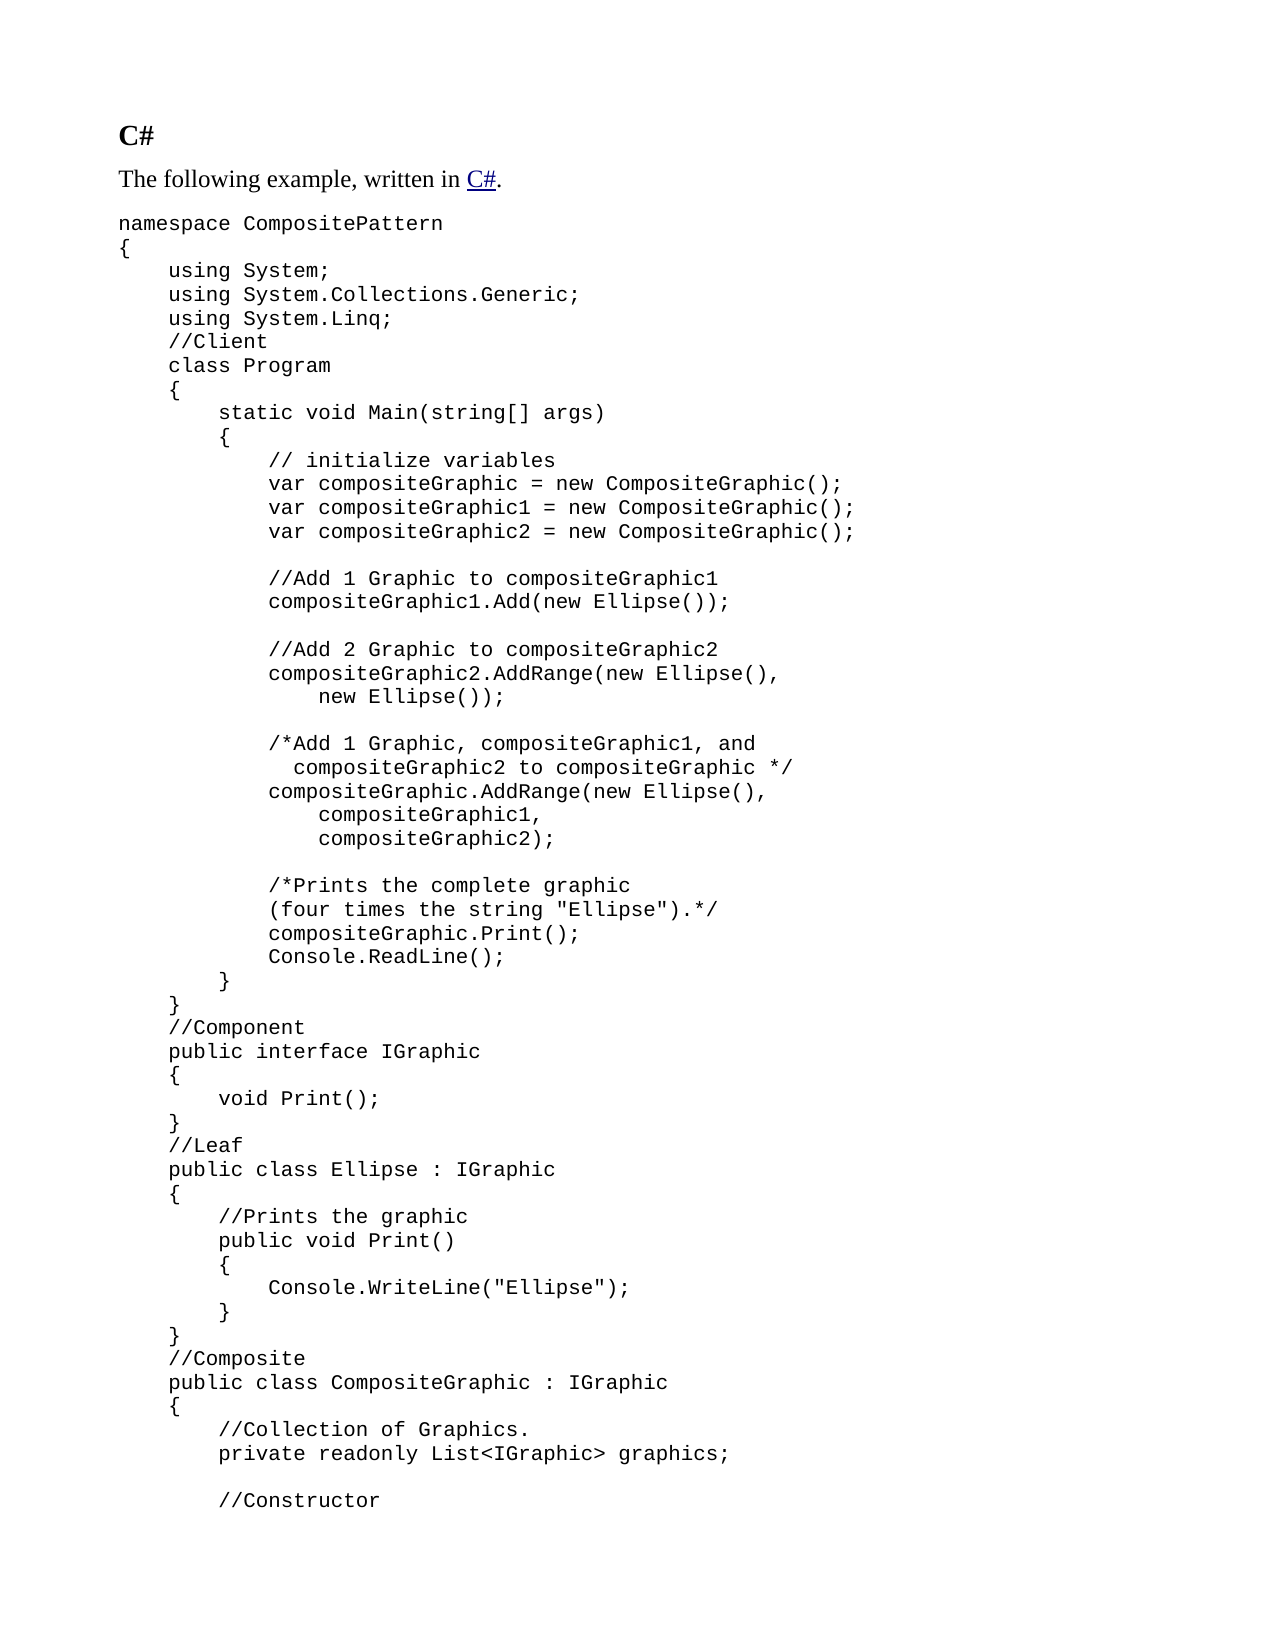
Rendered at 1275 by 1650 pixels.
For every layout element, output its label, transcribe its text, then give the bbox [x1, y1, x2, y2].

text (four times the string "Ellipse").*/ [118, 899, 1157, 923]
text { [118, 379, 1157, 402]
text new Ellipse()); [118, 686, 1157, 710]
text Console.WriteLine("Ellipse"); [118, 1277, 1157, 1301]
text } [118, 1301, 1157, 1324]
text var compositeGraphic1 = new CompositeGraphic(); [118, 497, 1157, 521]
text compositeGraphic2.AddRange(new Ellipse(), [118, 662, 1157, 686]
text //Component [118, 1017, 1157, 1041]
text //Constructor [118, 1490, 1157, 1514]
text { [118, 237, 1157, 261]
text private readonly List<IGraphic> graphics; [118, 1443, 1157, 1466]
text //Leaf [118, 1135, 1157, 1159]
text } [118, 970, 1157, 993]
text Console.ReadLine(); [118, 946, 1157, 970]
text namespace CompositePattern [118, 213, 1157, 237]
text } [118, 1112, 1157, 1135]
text static void Main(string[] args) [118, 402, 1157, 426]
text var compositeGraphic2 = new CompositeGraphic(); [118, 521, 1157, 544]
text var compositeGraphic = new CompositeGraphic(); [118, 473, 1157, 497]
text { [118, 1064, 1157, 1088]
text //Client [118, 331, 1157, 355]
text //Prints the graphic [118, 1206, 1157, 1230]
text //Composite [118, 1348, 1157, 1372]
text compositeGraphic2); [118, 828, 1157, 852]
text { [118, 1396, 1157, 1419]
text { [118, 426, 1157, 450]
text compositeGraphic.Print(); [118, 923, 1157, 946]
text compositeGraphic1.Add(new Ellipse()); [118, 592, 1157, 615]
text { [118, 1254, 1157, 1277]
text using System.Collections.Generic; [118, 284, 1157, 308]
text void Print(); [118, 1088, 1157, 1112]
text using System; [118, 261, 1157, 284]
text /*Add 1 Graphic, compositeGraphic1, and [118, 733, 1157, 757]
text The following example, written in C#. [118, 164, 1157, 193]
text //Add 1 Graphic to compositeGraphic1 [118, 568, 1157, 592]
text /*Prints the complete graphic [118, 875, 1157, 899]
text public class CompositeGraphic : IGraphic [118, 1372, 1157, 1396]
text } [118, 1324, 1157, 1348]
subtitle C# [118, 118, 1157, 152]
text class Program [118, 355, 1157, 379]
text compositeGraphic2 to compositeGraphic */ [118, 757, 1157, 781]
text { [118, 1183, 1157, 1206]
text compositeGraphic1, [118, 804, 1157, 828]
text public class Ellipse : IGraphic [118, 1159, 1157, 1183]
text // initialize variables [118, 450, 1157, 473]
text //Add 2 Graphic to compositeGraphic2 [118, 639, 1157, 662]
text using System.Linq; [118, 308, 1157, 331]
text //Collection of Graphics. [118, 1419, 1157, 1443]
text } [118, 993, 1157, 1017]
text public void Print() [118, 1230, 1157, 1254]
text public interface IGraphic [118, 1041, 1157, 1064]
text compositeGraphic.AddRange(new Ellipse(), [118, 781, 1157, 804]
